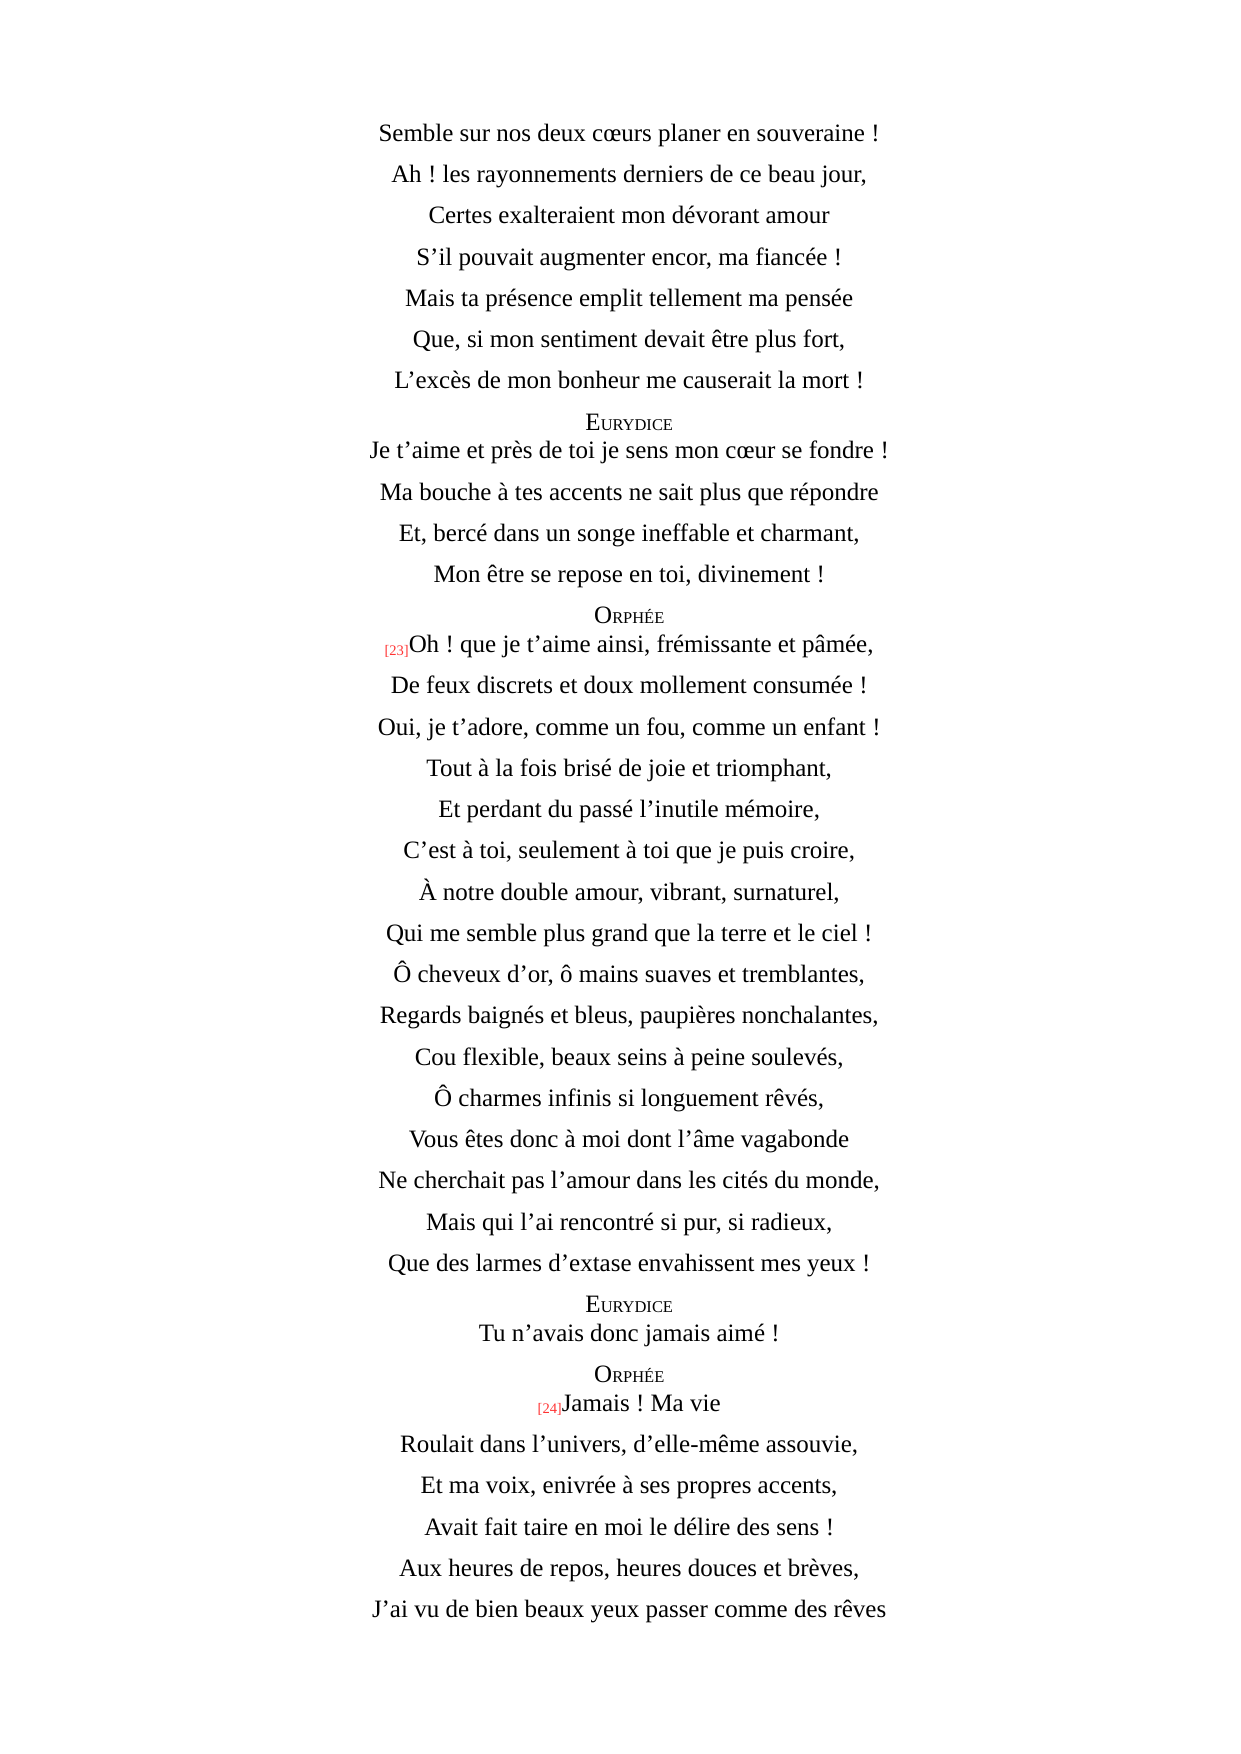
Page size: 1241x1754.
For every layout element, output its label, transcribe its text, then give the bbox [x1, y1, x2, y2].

text L’excès de mon bonheur me causerait la mort ! [118, 366, 1122, 394]
text Avait fait taire en moi le délire des sens ! [118, 1512, 1122, 1541]
text Oui, je t’adore, comme un fou, comme un enfant ! [118, 712, 1122, 741]
text J’ai vu de bien beaux yeux passer comme des rêves [118, 1594, 1122, 1623]
text [24]Jamais ! Ma vie [118, 1388, 1122, 1417]
text Que, si mon sentiment devait être plus fort, [118, 324, 1122, 353]
text Aux heures de repos, heures douces et brèves, [118, 1553, 1122, 1582]
text Et perdant du passé l’inutile mémoire, [118, 794, 1122, 823]
text Tout à la fois brisé de joie et triomphant, [118, 753, 1122, 782]
text Ah ! les rayonnements derniers de ce beau jour, [118, 159, 1122, 188]
text C’est à toi, seulement à toi que je puis croire, [118, 836, 1122, 864]
text Certes exalteraient mon dévorant amour [118, 201, 1122, 229]
text Orphée [118, 601, 1122, 629]
text Roulait dans l’univers, d’elle-même assouvie, [118, 1429, 1122, 1458]
text Tu n’avais donc jamais aimé ! [118, 1318, 1122, 1347]
text Orphée [118, 1359, 1122, 1388]
text Mais ta présence emplit tellement ma pensée [118, 283, 1122, 312]
text Je t’aime et près de toi je sens mon cœur se fondre ! [118, 436, 1122, 464]
text Vous êtes donc à moi dont l’âme vagabonde [118, 1124, 1122, 1153]
text Mon être se repose en toi, divinement ! [118, 559, 1122, 588]
text Et ma voix, enivrée à ses propres accents, [118, 1471, 1122, 1499]
text Ne cherchait pas l’amour dans les cités du monde, [118, 1166, 1122, 1194]
text Eurydice [118, 407, 1122, 436]
text S’il pouvait augmenter encor, ma fiancée ! [118, 242, 1122, 271]
text Mais qui l’ai rencontré si pur, si radieux, [118, 1207, 1122, 1236]
text Cou flexible, beaux seins à peine soulevés, [118, 1042, 1122, 1071]
text Eurydice [118, 1289, 1122, 1318]
text Ô cheveux d’or, ô mains suaves et tremblantes, [118, 959, 1122, 988]
text De feux discrets et doux mollement consumée ! [118, 671, 1122, 699]
text [23]Oh ! que je t’aime ainsi, frémissante et pâmée, [118, 629, 1122, 658]
text Qui me semble plus grand que la terre et le ciel ! [118, 918, 1122, 947]
text Que des larmes d’extase envahissent mes yeux ! [118, 1248, 1122, 1277]
text Et, bercé dans un songe ineffable et charmant, [118, 518, 1122, 547]
text Semble sur nos deux cœurs planer en souveraine ! [118, 118, 1122, 147]
text À notre double amour, vibrant, surnaturel, [118, 877, 1122, 906]
text Regards baignés et bleus, paupières nonchalantes, [118, 1001, 1122, 1029]
text Ô charmes infinis si longuement rêvés, [118, 1083, 1122, 1112]
text Ma bouche à tes accents ne sait plus que répondre [118, 477, 1122, 506]
